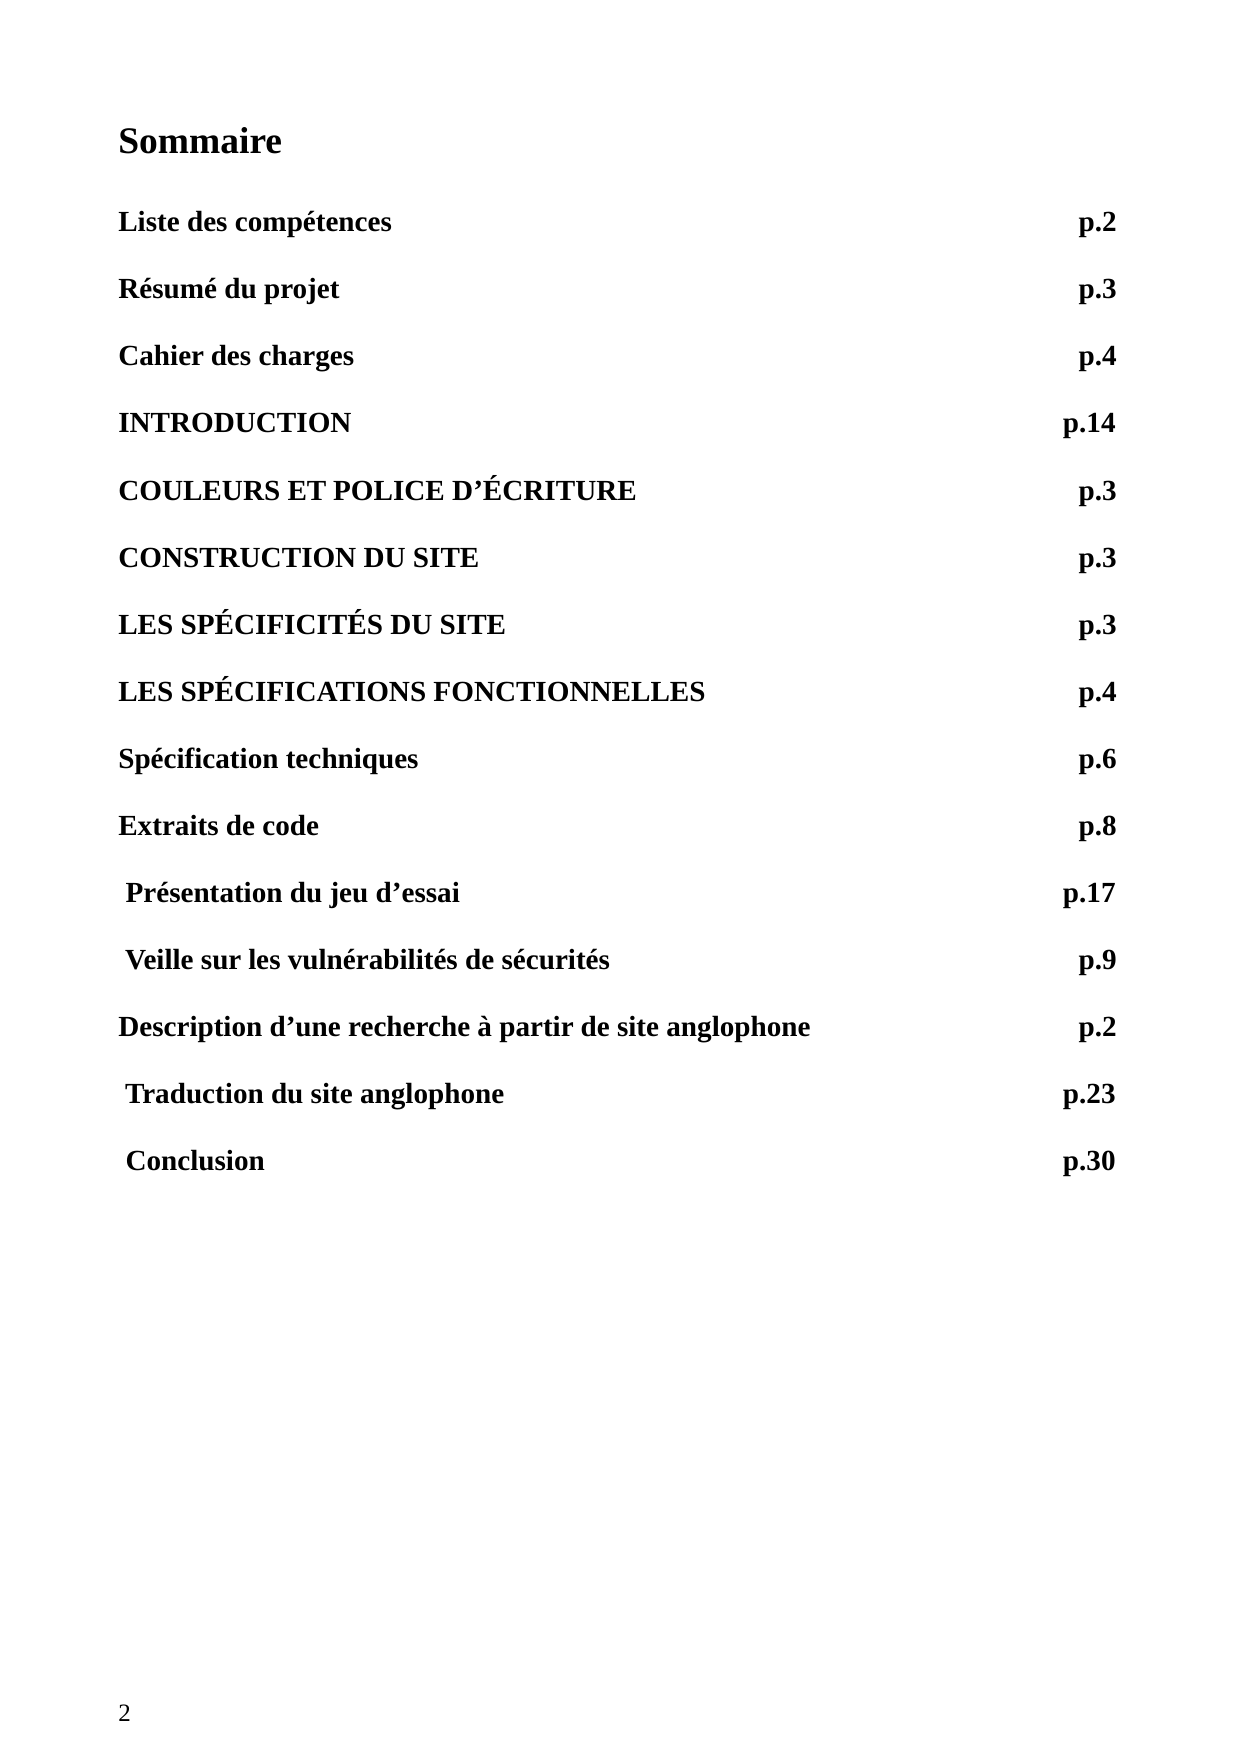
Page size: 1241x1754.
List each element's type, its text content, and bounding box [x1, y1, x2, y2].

text INTRODUCTION p.14 [118, 406, 1122, 439]
text Sommaire [118, 118, 1122, 161]
text Présentation du jeu d’essai p.17 [118, 875, 1122, 909]
text LES SPÉCIFICATIONS FONCTIONNELLES p.4 [118, 674, 1122, 707]
text Cahier des charges p.4 [118, 338, 1122, 372]
text Description d’une recherche à partir de site anglophone p.2 [118, 1009, 1122, 1043]
text Résumé du projet p.3 [118, 271, 1122, 305]
text CONSTRUCTION DU SITE p.3 [118, 540, 1122, 573]
text Extraits de code p.8 [118, 808, 1122, 842]
text Liste des compétences p.2 [118, 204, 1122, 238]
text Traduction du site anglophone p.23 [118, 1076, 1122, 1110]
text Conclusion p.30 [118, 1143, 1122, 1177]
text LES SPÉCIFICITÉS DU SITE p.3 [118, 607, 1122, 640]
text Spécification techniques p.6 [118, 741, 1122, 774]
text Veille sur les vulnérabilités de sécurités p.9 [118, 942, 1122, 976]
text COULEURS ET POLICE D’ÉCRITURE p.3 [118, 473, 1122, 506]
